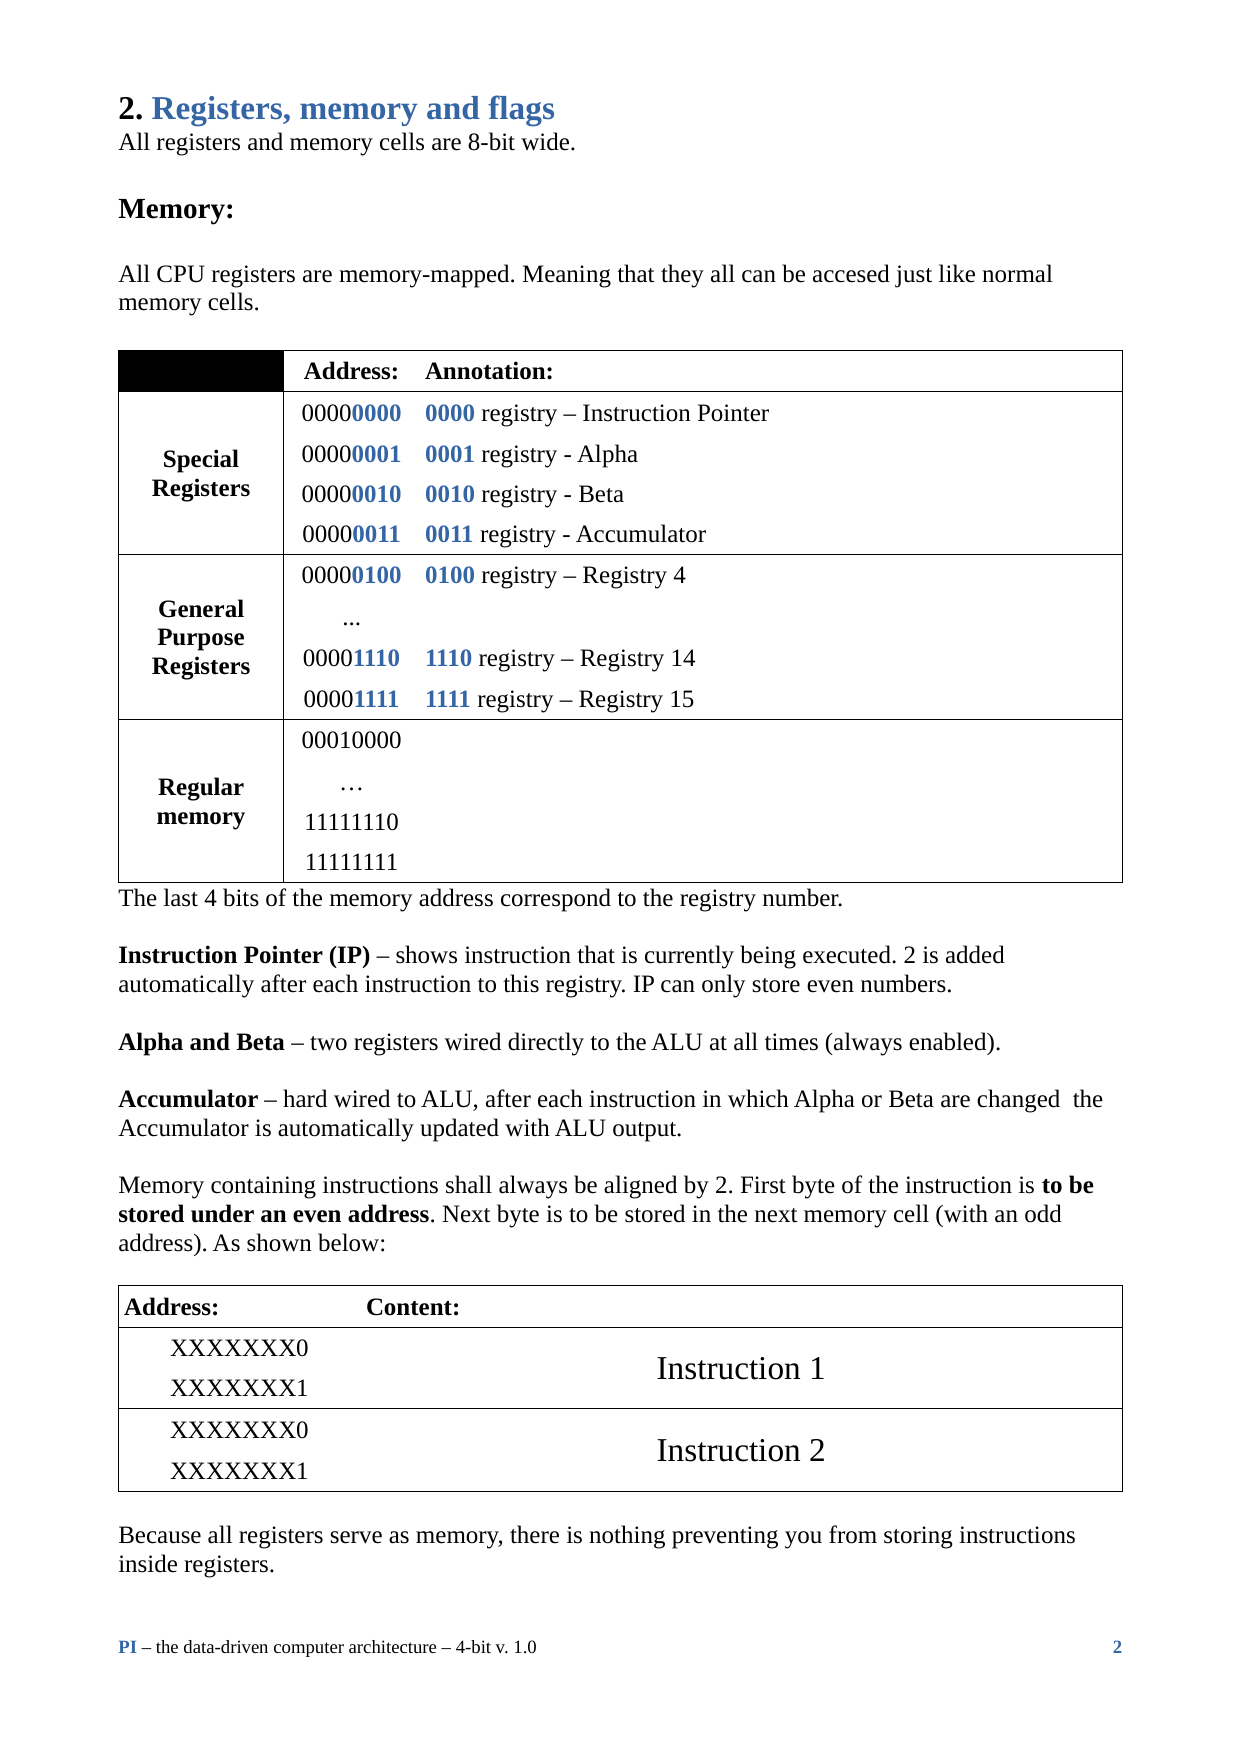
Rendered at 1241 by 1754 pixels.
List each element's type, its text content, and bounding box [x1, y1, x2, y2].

table_cell General Purpose Registers [119, 555, 283, 719]
table_cell 0010 registry - Beta [419, 474, 1122, 514]
table_cell XXXXXXX1 [119, 1368, 360, 1408]
text Memory: [118, 192, 1122, 225]
table_cell 0100 registry – Registry 4 [419, 555, 1122, 595]
table_cell 1110 registry – Registry 14 [419, 636, 1122, 678]
table_cell 00001111 [284, 678, 419, 719]
table_cell 00010000 [284, 720, 419, 760]
table_header Annotation: [419, 351, 1122, 391]
text Because all registers serve as memory, there is nothing preventing you from storing instructions inside registers. [118, 1520, 1122, 1578]
table_cell … [284, 760, 419, 801]
table_cell Instruction 2 [360, 1409, 1122, 1491]
table_cell XXXXXXX0 [119, 1328, 360, 1368]
text 2. Registers, memory and flags [118, 88, 1122, 127]
table_cell ... [284, 595, 419, 636]
table_cell Special Registers [119, 392, 283, 554]
table_cell 00000011 [284, 514, 419, 554]
table_cell [419, 595, 1122, 636]
table_cell 0011 registry - Accumulator [419, 514, 1122, 554]
text Alpha and Beta – two registers wired directly to the ALU at all times (always enabled). [118, 1027, 1122, 1055]
text All CPU registers are memory-mapped. Meaning that they all can be accesed just like normal memory cells. [118, 259, 1122, 316]
table_header Content: [360, 1286, 1122, 1327]
text All registers and memory cells are 8-bit wide. [118, 127, 1122, 156]
table_cell 00000100 [284, 555, 419, 595]
table_cell 00000000 [284, 392, 419, 432]
table_cell XXXXXXX0 [119, 1409, 360, 1449]
table_cell 11111111 [284, 842, 419, 882]
table_cell 00001110 [284, 636, 419, 678]
table_cell [419, 842, 1122, 882]
table_header [119, 351, 283, 391]
text The last 4 bits of the memory address correspond to the registry number. [118, 883, 1122, 912]
table_cell [419, 720, 1122, 760]
table_cell 11111110 [284, 801, 419, 842]
text Instruction Pointer (IP) – shows instruction that is currently being executed. 2 is added automatically after each instruction to this registry. IP can only store even numbers. [118, 940, 1122, 998]
table_cell 00000001 [284, 432, 419, 473]
table_cell XXXXXXX1 [119, 1449, 360, 1491]
table_cell Regular memory [119, 720, 283, 882]
text Memory containing instructions shall always be aligned by 2. First byte of the instruction is to be stored under an even address. Next byte is to be stored in the next memory cell (with an odd address). As shown below: [118, 1170, 1122, 1257]
table_header Address: [284, 351, 419, 391]
text Accumulator – hard wired to ALU, after each instruction in which Alpha or Beta are changed the Accumulator is automatically updated with ALU output. [118, 1084, 1122, 1142]
table_header Address: [119, 1286, 360, 1327]
table_cell Instruction 1 [360, 1328, 1122, 1408]
table_cell [419, 760, 1122, 801]
table_cell 1111 registry – Registry 15 [419, 678, 1122, 719]
table_cell 0001 registry - Alpha [419, 432, 1122, 473]
table_cell [419, 801, 1122, 842]
table_cell 0000 registry – Instruction Pointer [419, 392, 1122, 432]
table_cell 00000010 [284, 474, 419, 514]
